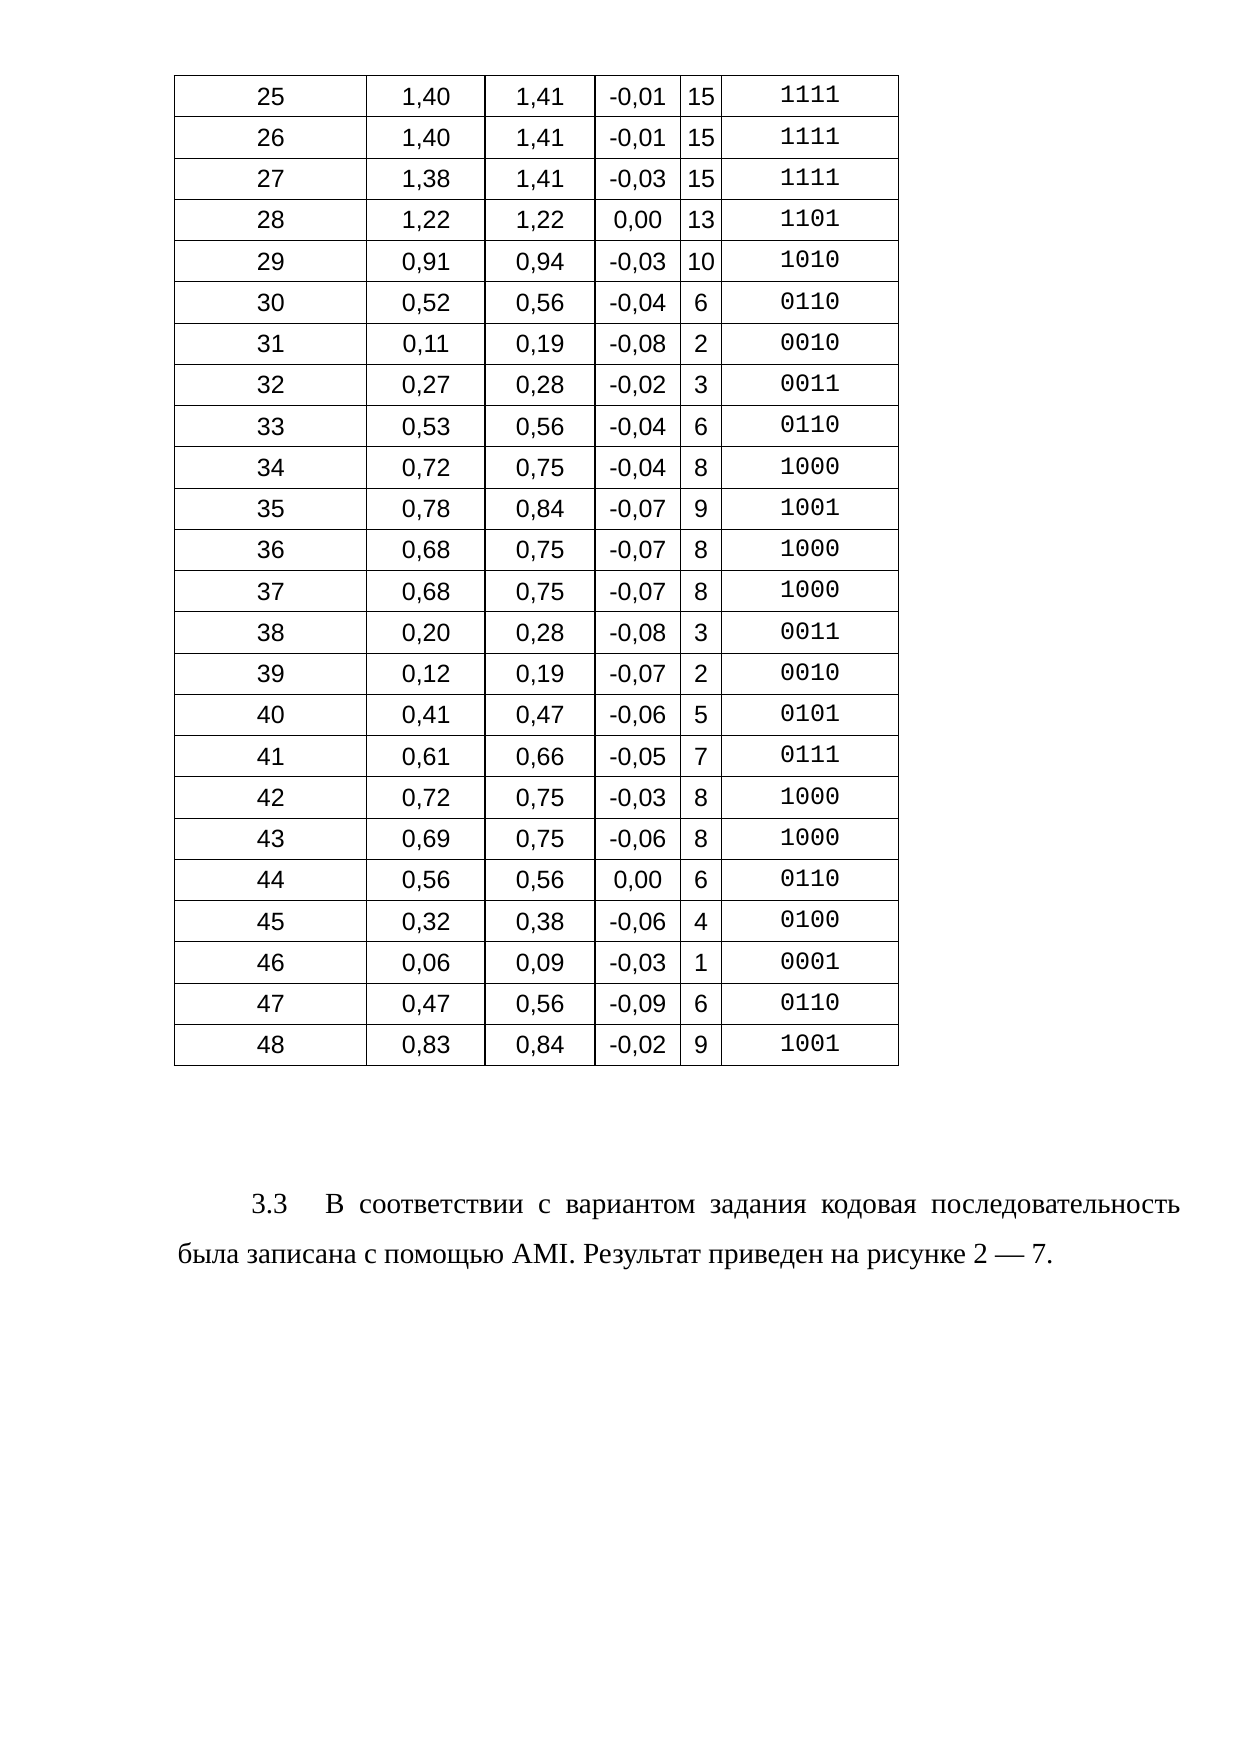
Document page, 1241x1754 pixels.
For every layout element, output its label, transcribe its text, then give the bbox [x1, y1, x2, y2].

table_cell 33 [175, 406, 366, 446]
table_cell 1 [681, 942, 721, 982]
table_cell -0,06 [596, 695, 680, 735]
table_cell 0,75 [486, 530, 594, 570]
table_cell -0,08 [596, 612, 680, 652]
table_cell 0,56 [486, 406, 594, 446]
table_cell -0,04 [596, 282, 680, 322]
table_cell 6 [681, 860, 721, 900]
table_cell 0,84 [486, 489, 594, 529]
table_cell 44 [175, 860, 366, 900]
table_cell 2 [681, 324, 721, 364]
table_cell 4 [681, 901, 721, 941]
table_cell 0110 [722, 406, 898, 446]
table_cell 1000 [722, 530, 898, 570]
table_cell -0,03 [596, 159, 680, 199]
table_cell -0,07 [596, 530, 680, 570]
table_cell -0,07 [596, 571, 680, 611]
table_cell 1,38 [367, 159, 484, 199]
table_cell 1010 [722, 241, 898, 281]
table_cell 41 [175, 736, 366, 776]
table_cell 0,06 [367, 942, 484, 982]
table_cell 0,78 [367, 489, 484, 529]
table_cell 3 [681, 612, 721, 652]
table_cell 1,22 [367, 200, 484, 240]
table_cell -0,01 [596, 117, 680, 157]
table_cell 0011 [722, 612, 898, 652]
table_cell 6 [681, 406, 721, 446]
table_cell 9 [681, 489, 721, 529]
table_cell -0,02 [596, 365, 680, 405]
table_cell 0,94 [486, 241, 594, 281]
table_cell -0,09 [596, 984, 680, 1024]
table_cell 45 [175, 901, 366, 941]
table_cell 0,09 [486, 942, 594, 982]
table_cell 0,75 [486, 571, 594, 611]
table_cell 8 [681, 819, 721, 859]
table_cell 0110 [722, 984, 898, 1024]
table_cell 38 [175, 612, 366, 652]
table_cell 0,56 [486, 282, 594, 322]
table_cell -0,08 [596, 324, 680, 364]
table_cell -0,01 [596, 76, 680, 116]
table_cell 1000 [722, 819, 898, 859]
table_cell 15 [681, 159, 721, 199]
table_cell -0,07 [596, 489, 680, 529]
table_cell 0,75 [486, 447, 594, 487]
table_cell 3 [681, 365, 721, 405]
table_cell 0110 [722, 860, 898, 900]
table_cell 0,28 [486, 365, 594, 405]
table_cell 10 [681, 241, 721, 281]
table_cell 25 [175, 76, 366, 116]
table_cell 8 [681, 777, 721, 817]
table_cell 8 [681, 571, 721, 611]
table_cell 1101 [722, 200, 898, 240]
table_cell 0001 [722, 942, 898, 982]
table_cell 0,56 [486, 860, 594, 900]
table_cell 8 [681, 530, 721, 570]
table_cell 1,41 [486, 159, 594, 199]
table_cell 0,72 [367, 777, 484, 817]
table_cell 0,00 [596, 860, 680, 900]
table_cell 29 [175, 241, 366, 281]
table_cell 1111 [722, 159, 898, 199]
table_cell 0,53 [367, 406, 484, 446]
table_cell 0,41 [367, 695, 484, 735]
table_cell 8 [681, 447, 721, 487]
table_cell 0111 [722, 736, 898, 776]
table_cell 0,19 [486, 654, 594, 694]
table_cell 0,20 [367, 612, 484, 652]
table_cell 7 [681, 736, 721, 776]
table_cell 26 [175, 117, 366, 157]
table_cell 0,11 [367, 324, 484, 364]
table_cell 0,61 [367, 736, 484, 776]
table_cell 28 [175, 200, 366, 240]
table_cell -0,02 [596, 1025, 680, 1065]
table_cell 0101 [722, 695, 898, 735]
table_cell 1,40 [367, 76, 484, 116]
table_cell 40 [175, 695, 366, 735]
table_cell 1,40 [367, 117, 484, 157]
table_cell 42 [175, 777, 366, 817]
table_cell 0,47 [367, 984, 484, 1024]
table_cell 1,22 [486, 200, 594, 240]
table_cell -0,03 [596, 777, 680, 817]
table_cell 0,84 [486, 1025, 594, 1065]
table_cell 0,68 [367, 571, 484, 611]
table_cell 36 [175, 530, 366, 570]
table_cell 1000 [722, 571, 898, 611]
table_cell 2 [681, 654, 721, 694]
table_cell 1111 [722, 117, 898, 157]
table_cell 0,69 [367, 819, 484, 859]
table_cell 34 [175, 447, 366, 487]
table_cell 1001 [722, 1025, 898, 1065]
table_cell -0,04 [596, 406, 680, 446]
table_cell -0,06 [596, 901, 680, 941]
table_cell 1,41 [486, 117, 594, 157]
table_cell 0,91 [367, 241, 484, 281]
table_cell 35 [175, 489, 366, 529]
table_cell -0,05 [596, 736, 680, 776]
table_cell 0,83 [367, 1025, 484, 1065]
table_cell 47 [175, 984, 366, 1024]
table_cell 0,28 [486, 612, 594, 652]
table_cell 39 [175, 654, 366, 694]
table_cell 0,27 [367, 365, 484, 405]
table_cell 0,56 [486, 984, 594, 1024]
table_cell 0,52 [367, 282, 484, 322]
table_cell 30 [175, 282, 366, 322]
table_cell 0,72 [367, 447, 484, 487]
table_cell 0,00 [596, 200, 680, 240]
table_cell 27 [175, 159, 366, 199]
table_cell 0,47 [486, 695, 594, 735]
table_cell 1000 [722, 777, 898, 817]
table_cell 46 [175, 942, 366, 982]
table_cell 0,32 [367, 901, 484, 941]
table_cell 37 [175, 571, 366, 611]
table_cell 1001 [722, 489, 898, 529]
table_cell 31 [175, 324, 366, 364]
table_cell 0,19 [486, 324, 594, 364]
table_cell -0,03 [596, 241, 680, 281]
table_cell 1,41 [486, 76, 594, 116]
table_cell 15 [681, 117, 721, 157]
table_cell 1111 [722, 76, 898, 116]
table_cell 0,12 [367, 654, 484, 694]
table_cell 32 [175, 365, 366, 405]
table_cell 0,38 [486, 901, 594, 941]
table_cell 48 [175, 1025, 366, 1065]
table_cell 6 [681, 984, 721, 1024]
table_cell 1000 [722, 447, 898, 487]
table_cell -0,03 [596, 942, 680, 982]
table_cell 0110 [722, 282, 898, 322]
table_cell 0010 [722, 324, 898, 364]
table_cell 43 [175, 819, 366, 859]
table_cell -0,07 [596, 654, 680, 694]
table_cell 13 [681, 200, 721, 240]
table_cell 5 [681, 695, 721, 735]
table_cell 15 [681, 76, 721, 116]
list В соответствии с вариантом задания кодовая последовательность была записана с помощью AMI. Результат приведен на рисунке 2 — 7. [177, 1186, 1181, 1270]
table_cell 0100 [722, 901, 898, 941]
table_cell 0011 [722, 365, 898, 405]
table_cell 0,56 [367, 860, 484, 900]
table_cell 9 [681, 1025, 721, 1065]
table_cell 0,66 [486, 736, 594, 776]
table_cell 0,75 [486, 819, 594, 859]
table_cell 0,68 [367, 530, 484, 570]
table_cell 0,75 [486, 777, 594, 817]
table_cell -0,04 [596, 447, 680, 487]
table_cell -0,06 [596, 819, 680, 859]
table_cell 6 [681, 282, 721, 322]
table_cell 0010 [722, 654, 898, 694]
